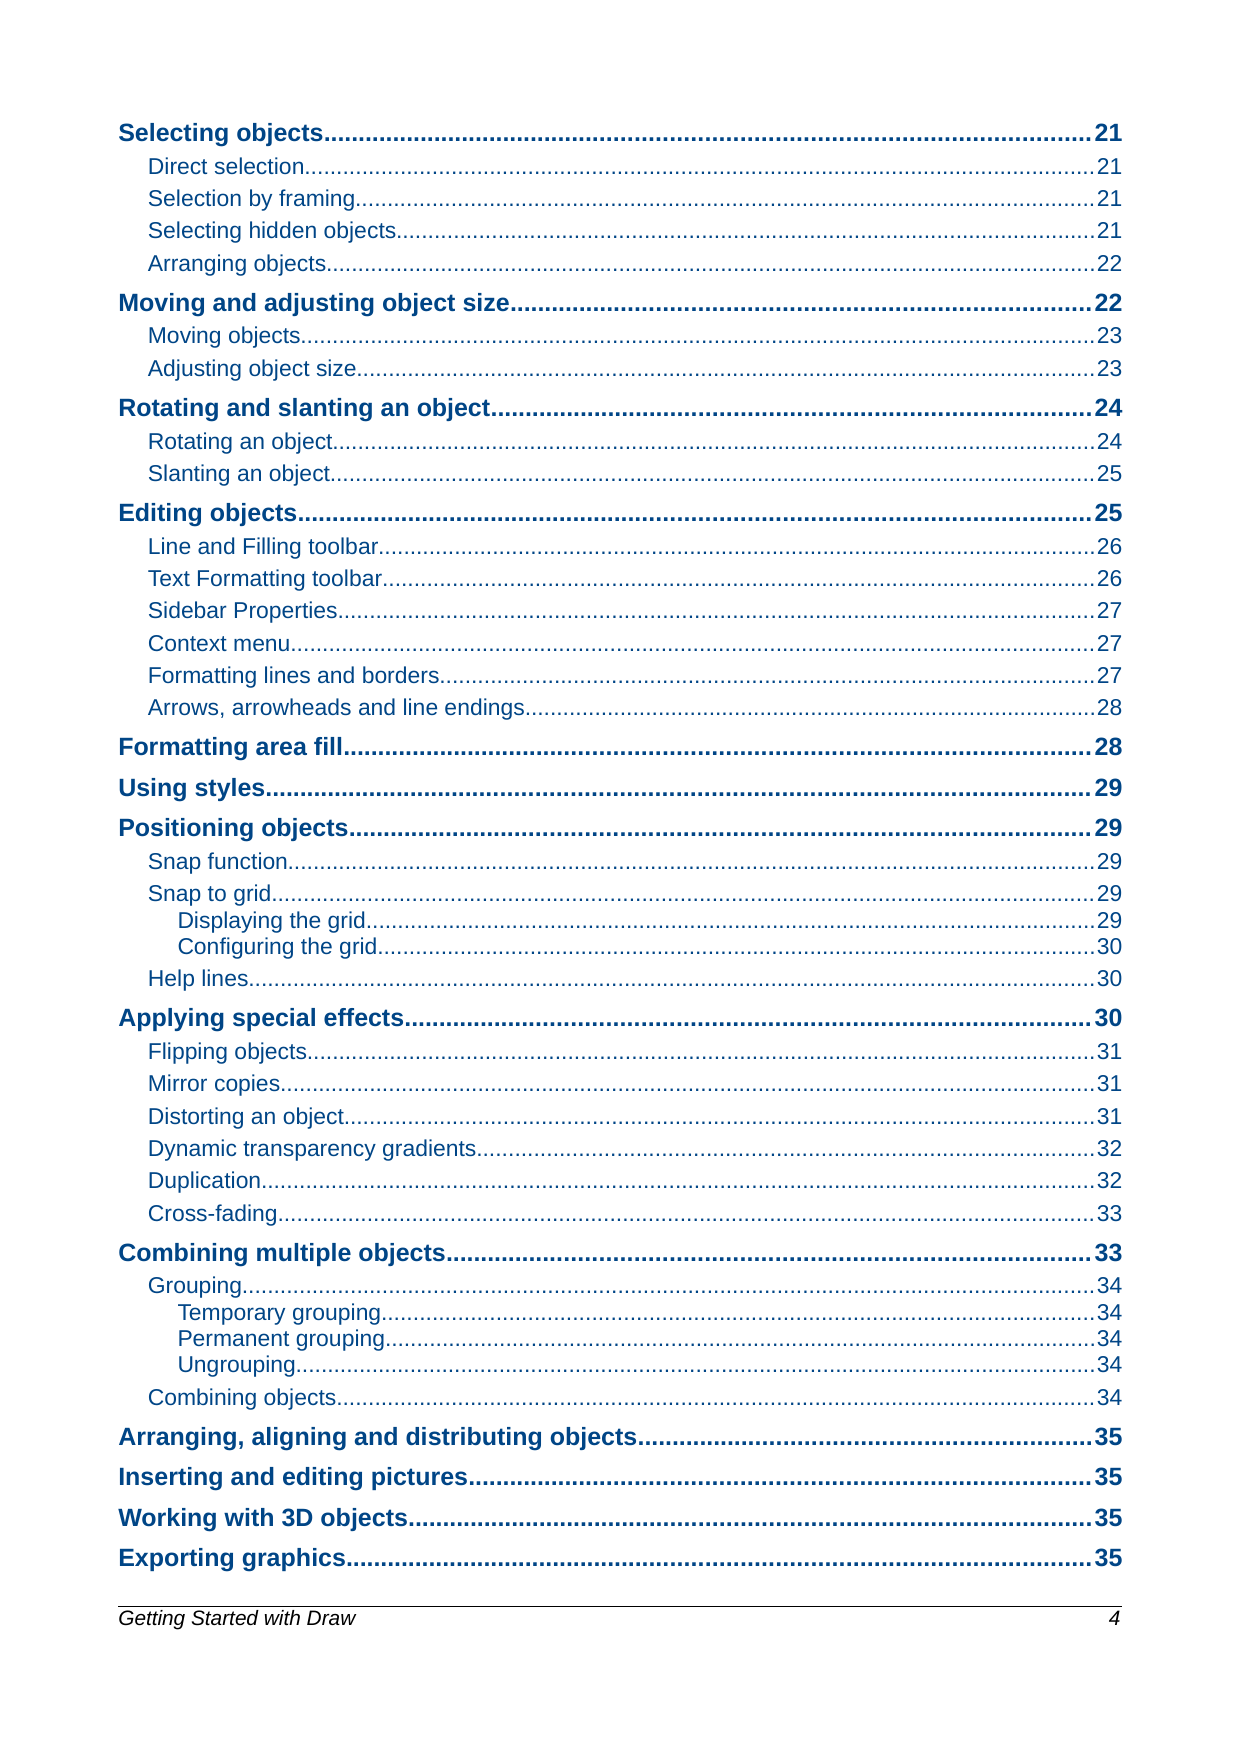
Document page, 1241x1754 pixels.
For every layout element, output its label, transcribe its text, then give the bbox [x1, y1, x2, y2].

text Distorting an object 31 [148, 1103, 1122, 1129]
text Moving and adjusting object size 22 [118, 288, 1122, 317]
text Line and Filling toolbar 26 [148, 533, 1122, 559]
text Sidebar Properties 27 [148, 597, 1122, 624]
text Dynamic transparency gradients 32 [148, 1135, 1122, 1161]
text Exporting graphics 35 [118, 1543, 1122, 1572]
text Working with 3D objects 35 [118, 1503, 1122, 1532]
text Direct selection 21 [148, 153, 1122, 179]
text Formatting lines and borders 27 [148, 662, 1122, 688]
text Adjusting object size 23 [148, 355, 1122, 381]
text Duplication 32 [148, 1167, 1122, 1194]
text Cross-fading 33 [148, 1199, 1122, 1226]
text Grouping 34 [148, 1272, 1122, 1299]
text Selecting objects 21 [118, 118, 1122, 147]
text Slanting an object 25 [148, 460, 1122, 486]
text Selection by framing 21 [148, 185, 1122, 211]
text Ungrouping 34 [177, 1351, 1122, 1378]
text Snap function 29 [148, 848, 1122, 874]
text Context menu 27 [148, 629, 1122, 656]
text Inserting and editing pictures 35 [118, 1462, 1122, 1491]
text Positioning objects 29 [118, 813, 1122, 842]
text Temporary grouping 34 [177, 1299, 1122, 1325]
text Formatting area fill 28 [118, 732, 1122, 761]
text Rotating and slanting an object 24 [118, 393, 1122, 422]
text Mirror copies 31 [148, 1070, 1122, 1097]
text Using styles 29 [118, 773, 1122, 802]
text Configuring the grid 30 [177, 933, 1122, 959]
text Arrows, arrowheads and line endings 28 [148, 694, 1122, 721]
text Snap to grid 29 [148, 880, 1122, 907]
text Moving objects 23 [148, 322, 1122, 349]
text Permanent grouping 34 [177, 1325, 1122, 1351]
text Displaying the grid 29 [177, 907, 1122, 933]
text Text Formatting toolbar 26 [148, 565, 1122, 591]
text Combining objects 34 [148, 1384, 1122, 1410]
text Applying special effects 30 [118, 1003, 1122, 1032]
text Arranging, aligning and distributing objects 35 [118, 1422, 1122, 1451]
text Combining multiple objects 33 [118, 1238, 1122, 1266]
text Arranging objects 22 [148, 250, 1122, 276]
text Flipping objects 31 [148, 1038, 1122, 1064]
text Help lines 30 [148, 965, 1122, 992]
text Rotating an object 24 [148, 428, 1122, 454]
text Editing objects 25 [118, 498, 1122, 527]
text Selecting hidden objects 21 [148, 217, 1122, 244]
